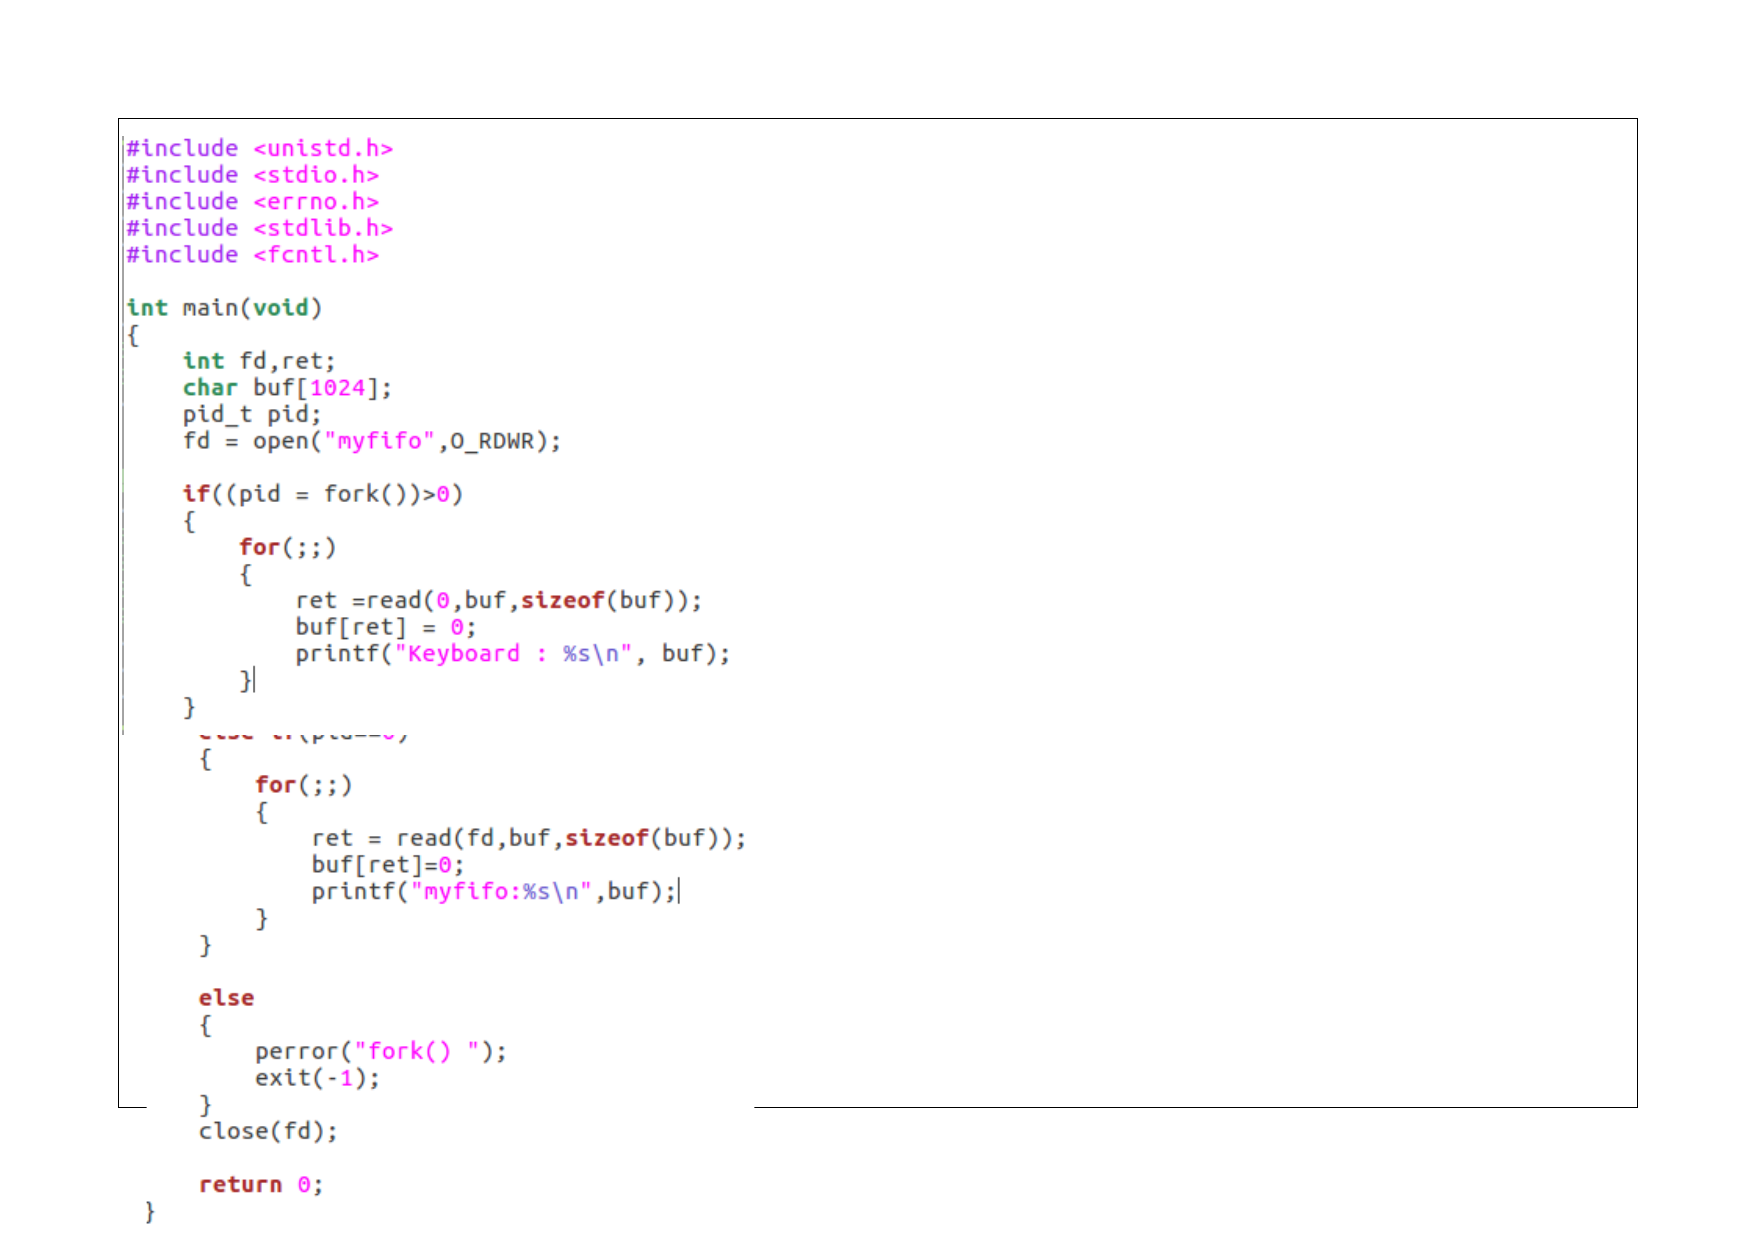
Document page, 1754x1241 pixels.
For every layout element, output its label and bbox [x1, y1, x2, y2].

picture [122, 136, 755, 1241]
table_cell [119, 119, 1637, 1107]
